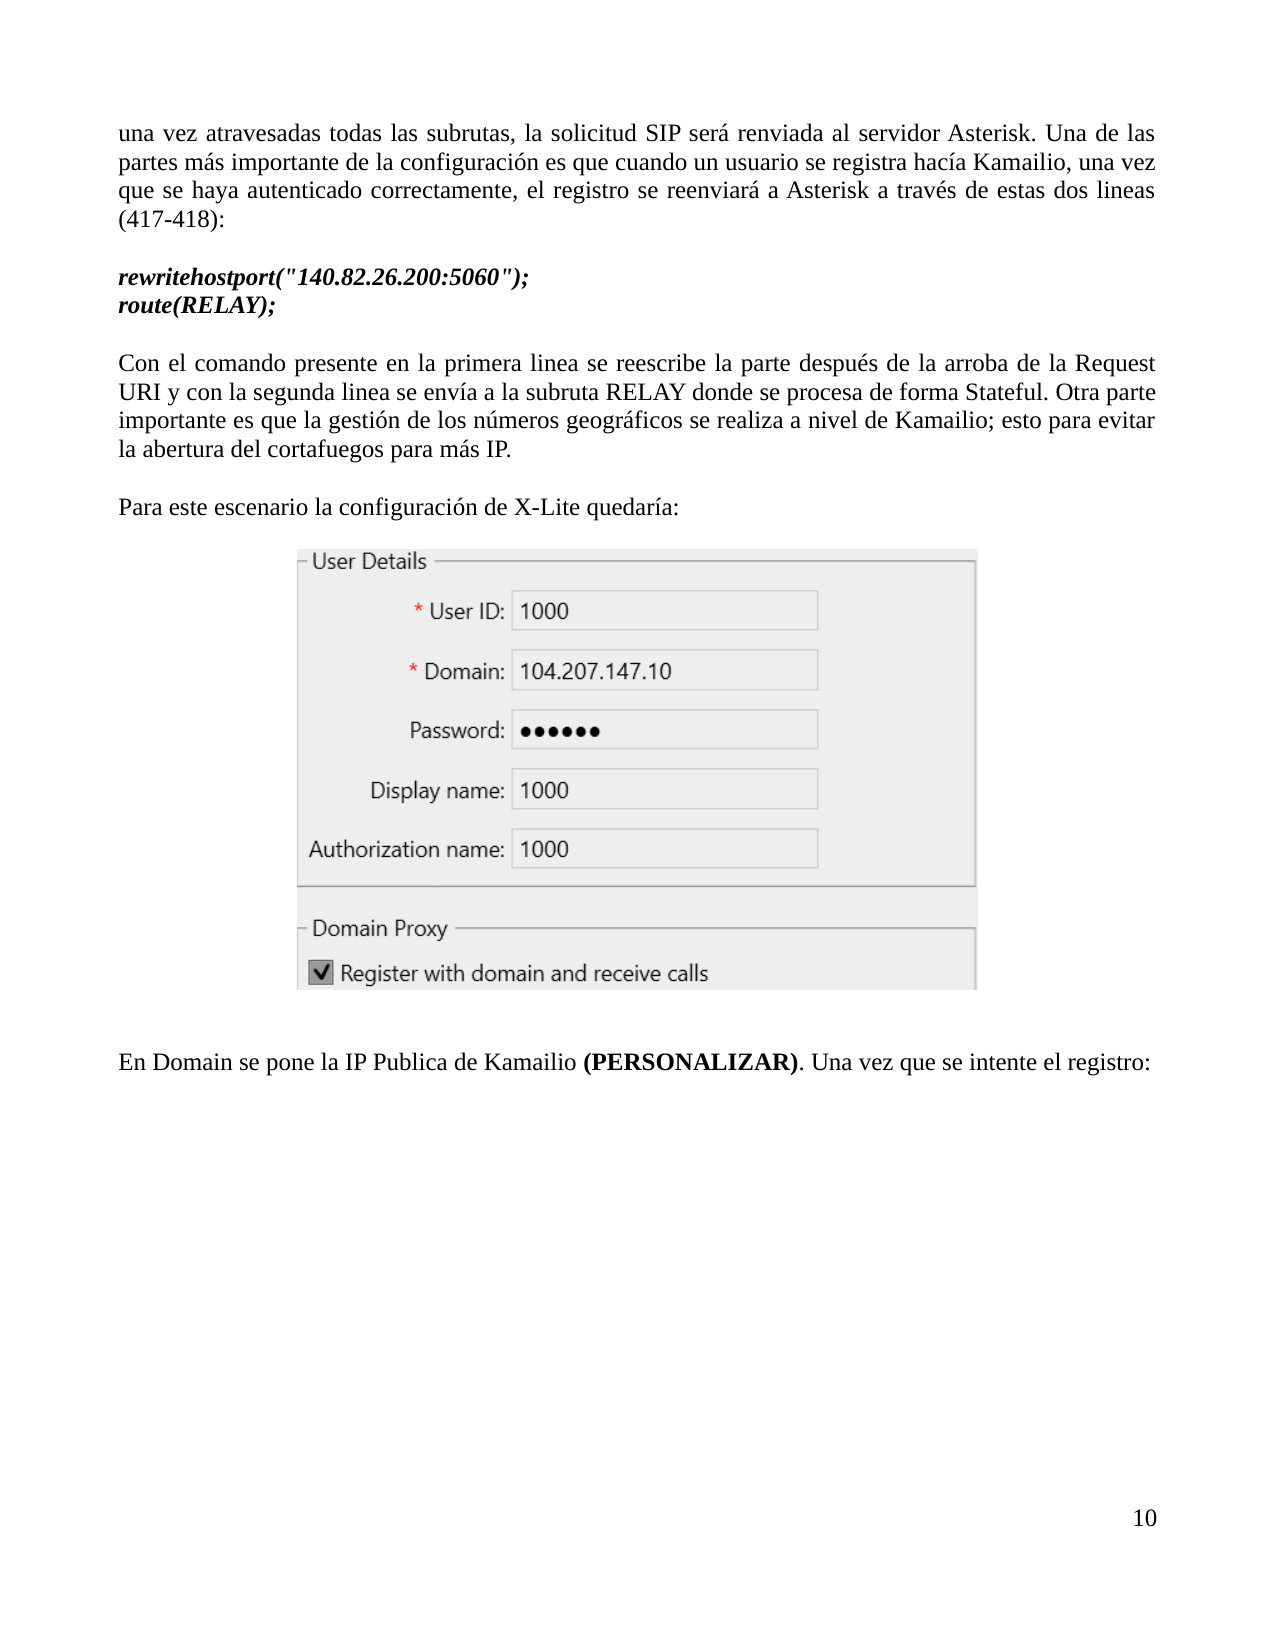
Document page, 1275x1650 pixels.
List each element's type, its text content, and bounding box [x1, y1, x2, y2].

text Con el comando presente en la primera linea se reescribe la parte después de la arroba de la Request URI y con la segunda linea se envía a la subruta RELAY donde se procesa de forma Stateful. Otra parte importante es que la gestión de los números geográficos se realiza a nivel de Kamailio; esto para evitar la abertura del cortafuegos para más IP. [118, 348, 1157, 463]
text Para este escenario la configuración de X-Lite quedaría: [118, 492, 1157, 521]
text una vez atravesadas todas las subrutas, la solicitud SIP será renviada al servidor Asterisk. Una de las partes más importante de la configuración es que cuando un usuario se registra hacía Kamailio, una vez que se haya autenticado correctamente, el registro se reenviará a Asterisk a través de estas dos lineas (417-418): [118, 118, 1157, 233]
text route(RELAY); [118, 291, 1157, 319]
text En Domain se pone la IP Publica de Kamailio (PERSONALIZAR). Una vez que se intente el registro: [118, 1047, 1157, 1076]
picture [296, 549, 979, 990]
text rewritehostport("140.82.26.200:5060"); [118, 262, 1157, 291]
